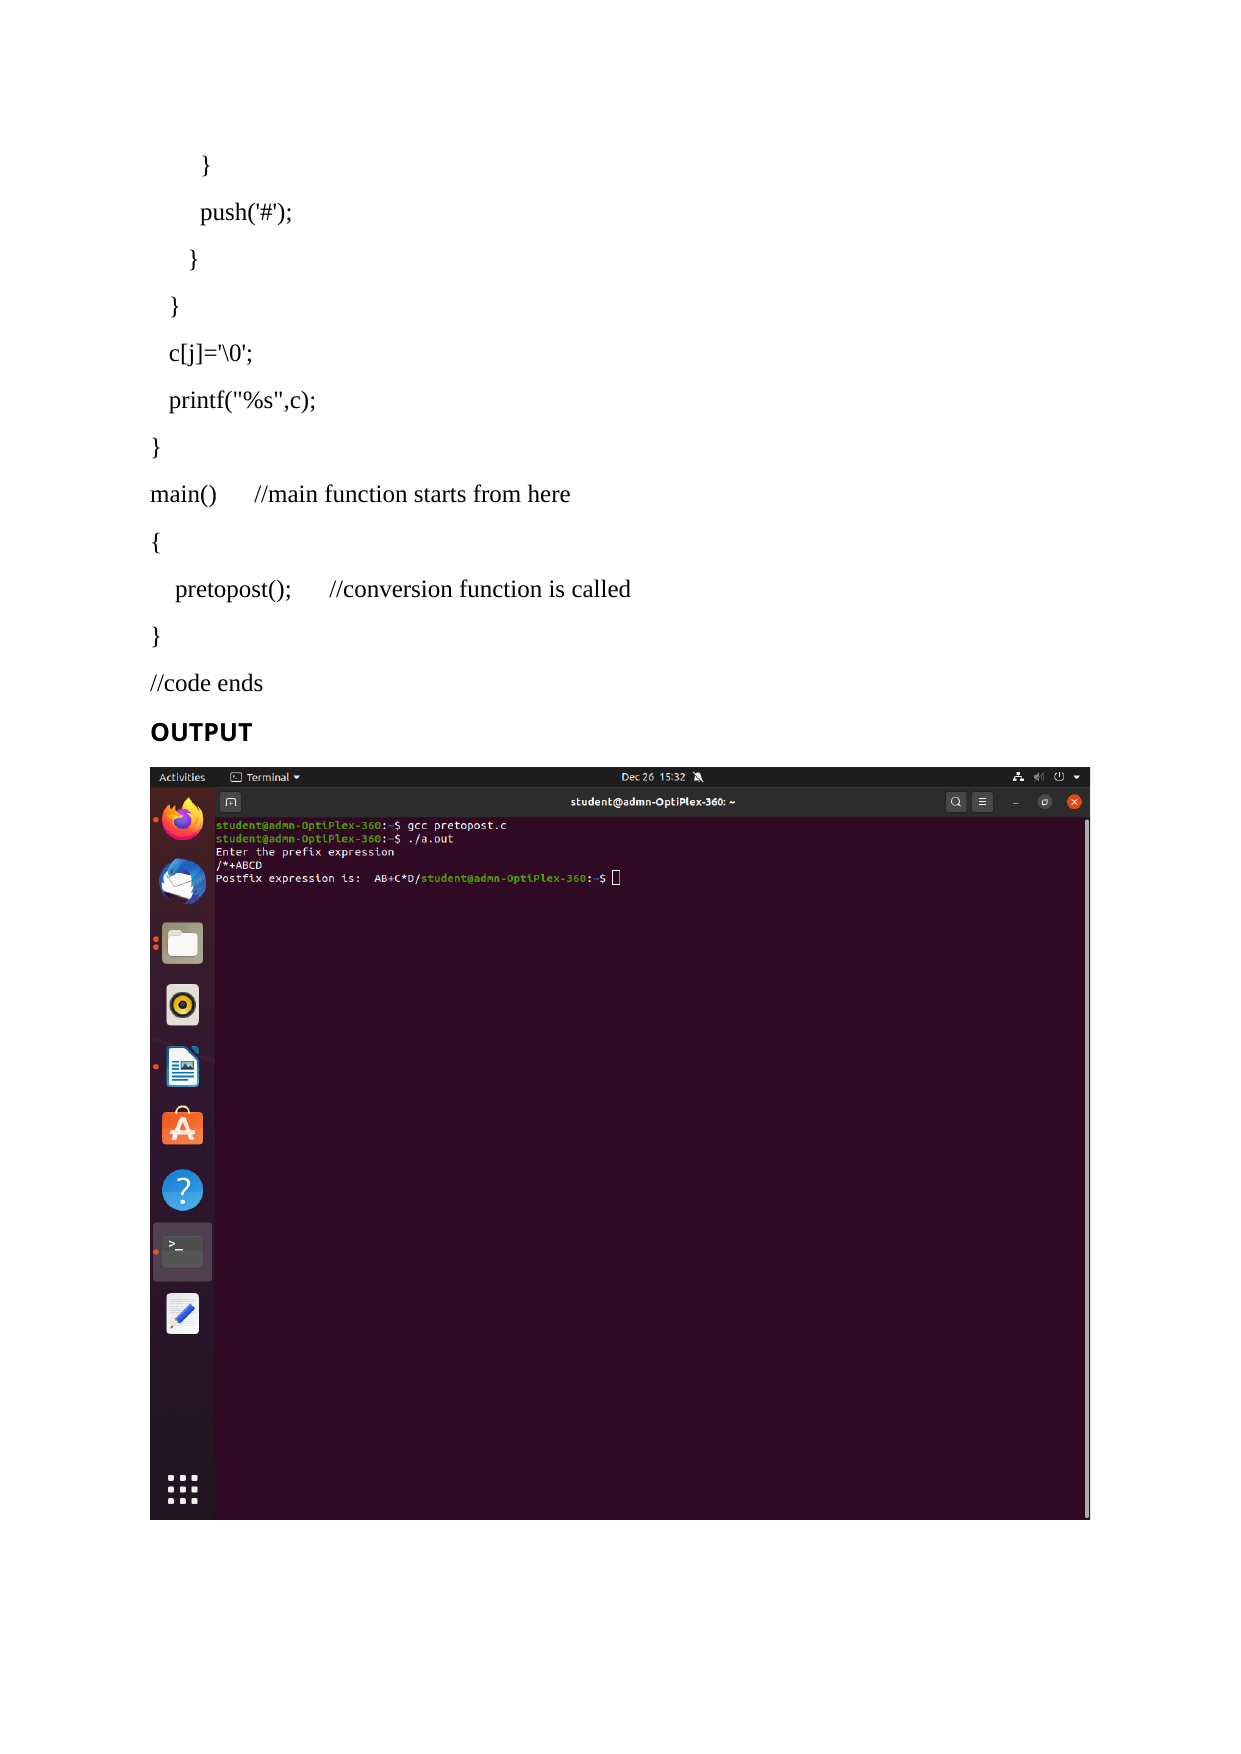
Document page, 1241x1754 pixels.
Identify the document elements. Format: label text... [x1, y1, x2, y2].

text main() //main function starts from here [150, 479, 1090, 508]
text push('#'); [150, 197, 1090, 226]
text pretopost(); //conversion function is called [150, 574, 1090, 602]
text } [150, 244, 1090, 273]
text } [150, 621, 1090, 649]
text //code ends [150, 668, 1090, 697]
text printf("%s",c); [150, 385, 1090, 414]
text } [150, 150, 1090, 179]
text } [150, 432, 1090, 461]
text } [150, 291, 1090, 320]
text OUTPUT [150, 715, 1090, 749]
text c[j]='\0'; [150, 338, 1090, 367]
text { [150, 527, 1090, 555]
